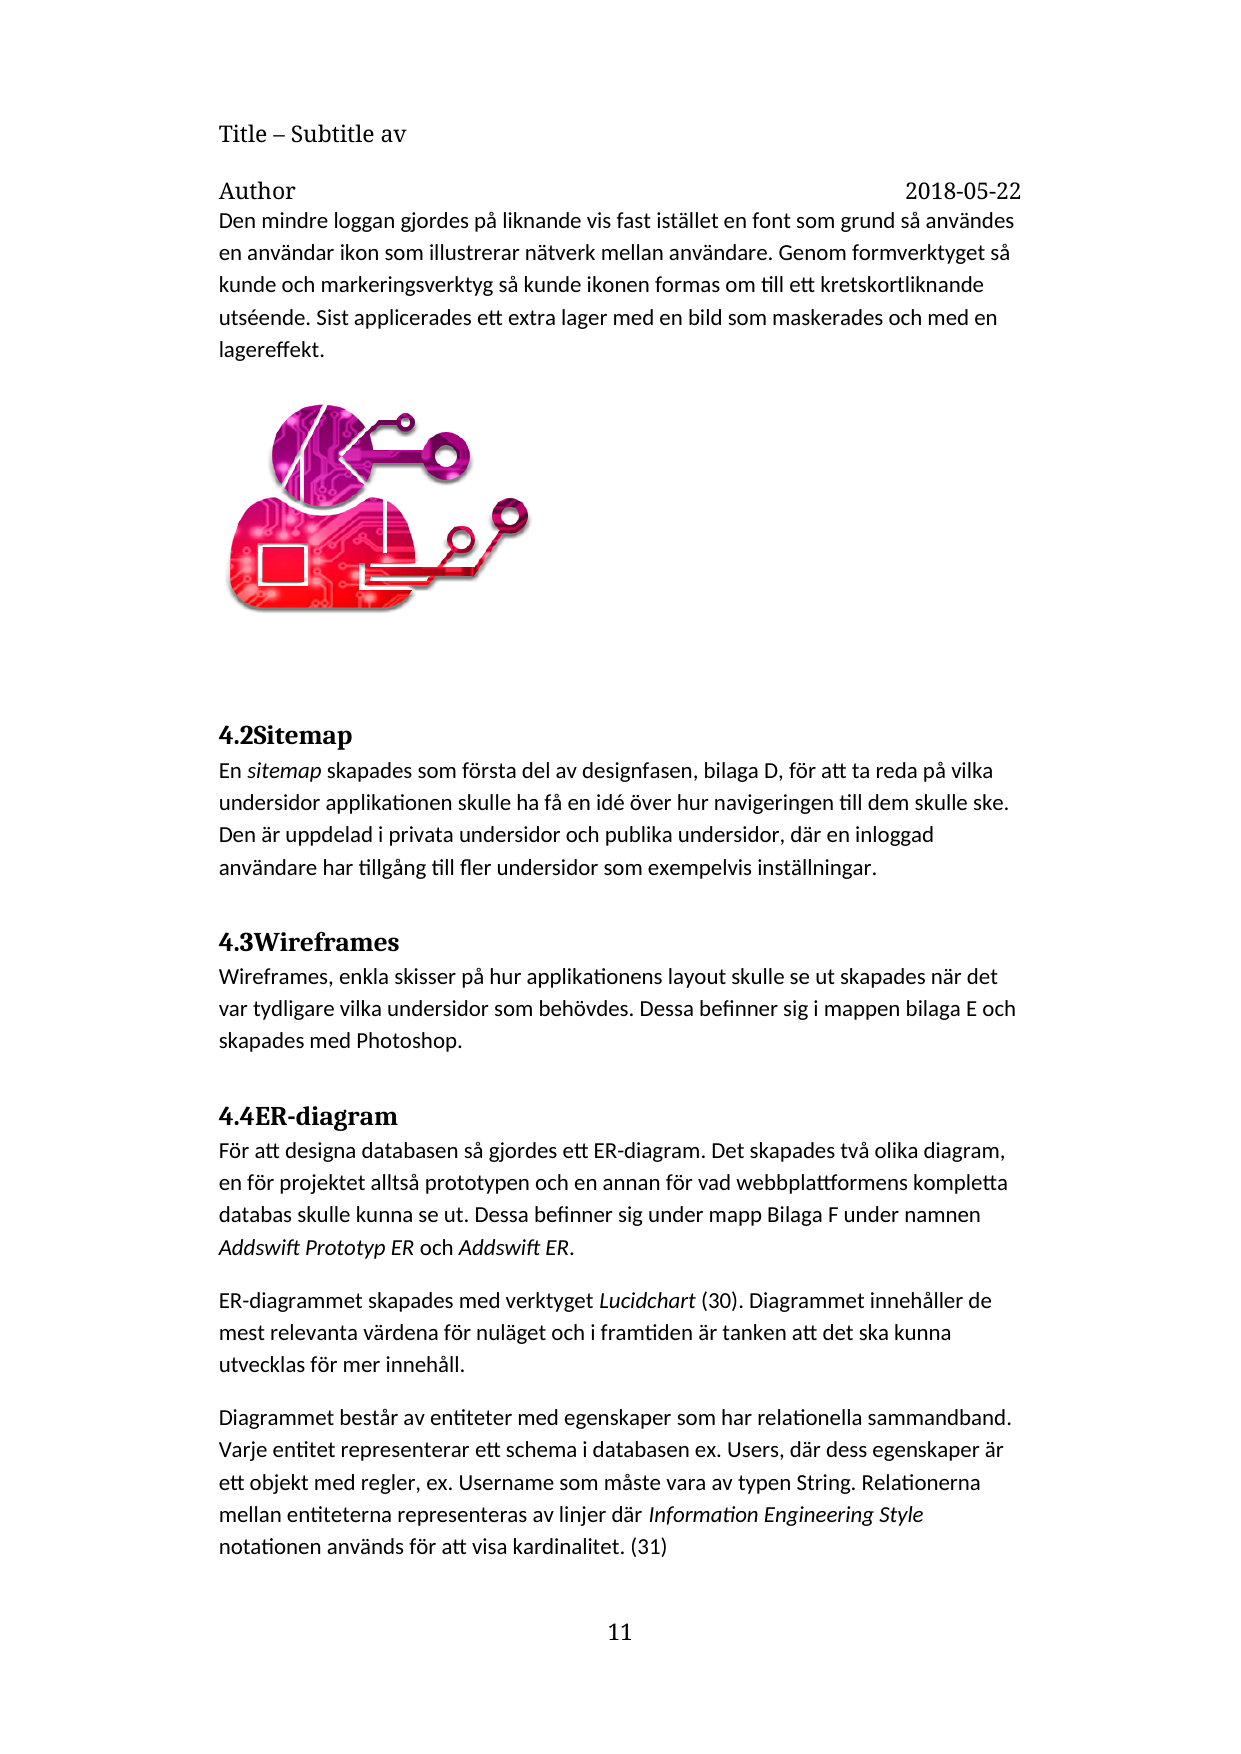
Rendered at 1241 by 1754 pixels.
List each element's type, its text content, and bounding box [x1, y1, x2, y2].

text Wireframes, enkla skisser på hur applikationens layout skulle se ut skapades när det var tydligare vilka undersidor som behövdes. Dessa befinner sig i mappen bilaga E och skapades med Photoshop. [218, 962, 1022, 1055]
subtitle ER-diagram [218, 1101, 1022, 1132]
subtitle Wireframes [218, 927, 1022, 958]
text En sitemap skapades som första del av designfasen, bilaga D, för att ta reda på vilka undersidor applikationen skulle ha få en idé över hur navigeringen till dem skulle ske. Den är uppdelad i privata undersidor och publika undersidor, där en inloggad användare har tillgång till fler undersidor som exempelvis inställningar. [218, 756, 1022, 881]
subtitle Sitemap [218, 720, 1022, 752]
text Diagrammet består av entiteter med egenskaper som har relationella sammandband. Varje entitet representerar ett schema i databasen ex. Users, där dess egenskaper är ett objekt med regler, ex. Username som måste vara av typen String. Relationerna mellan entiteterna representeras av linjer där Information Engineering Style notationen används för att visa kardinalitet. (31) [218, 1403, 1022, 1560]
text Den mindre loggan gjordes på liknande vis fast istället en font som grund så användes en användar ikon som illustrerar nätverk mellan användare. Genom formverktyget så kunde och markeringsverktyg så kunde ikonen formas om till ett kretskortliknande utséende. Sist applicerades ett extra lager med en bild som maskerades och med en lagereffekt. [218, 206, 1022, 363]
text För att designa databasen så gjordes ett ER-diagram. Det skapades två olika diagram, en för projektet alltså prototypen och en annan för vad webbplattformens kompletta databas skulle kunna se ut. Dessa befinner sig under mapp Bilaga F under namnen Addswift Prototyp ER och Addswift ER. [218, 1136, 1022, 1261]
picture [218, 387, 536, 622]
text ER-diagrammet skapades med verktyget Lucidchart (30). Diagrammet innehåller de mest relevanta värdena för nuläget och i framtiden är tanken att det ska kunna utvecklas för mer innehåll. [218, 1286, 1022, 1378]
